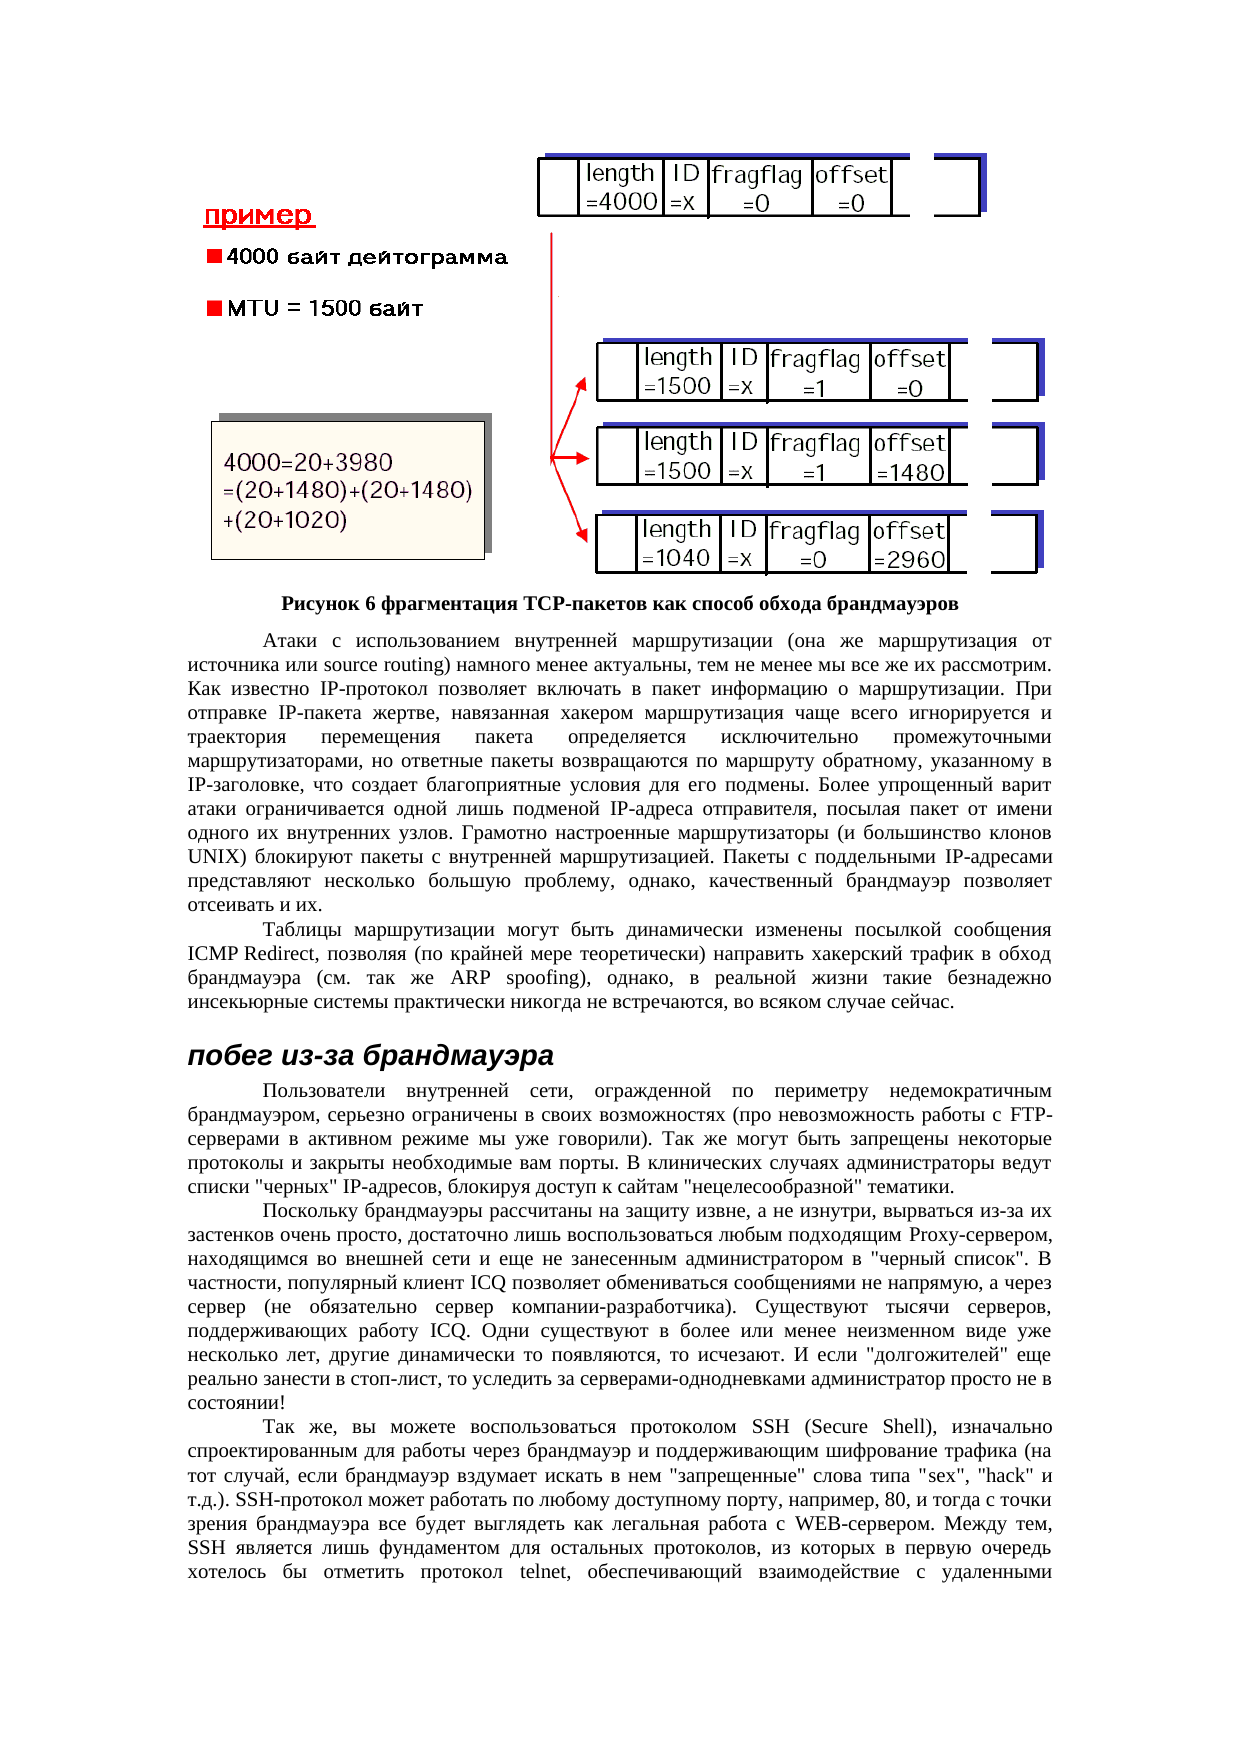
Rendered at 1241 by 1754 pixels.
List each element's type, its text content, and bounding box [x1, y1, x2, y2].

picture [187, 150, 1053, 579]
text Поскольку брандмауэры рассчитаны на защиту извне, а не изнутри, вырваться из-за их застенков очень просто, достаточно лишь воспользоваться любым подходящим Proxy-сервером, находящимся во внешней сети и еще не занесенным администратором в "черный список". В частности, популярный клиент ICQ позволяет обмениваться сообщениями не напрямую, а через сервер (не обязательно сервер компании-разработчика). Существуют тысячи серверов, поддерживающих работу ICQ. Одни существуют в более или менее неизменном виде уже несколько лет, другие динамически то появляются, то исчезают. И если "долгожителей" еще реально занести в стоп-лист, то уследить за серверами-однодневками администратор просто не в состоянии! [187, 1198, 1053, 1414]
text Атаки с использованием внутренней маршрутизации (она же маршрутизация от источника или source routing) намного менее актуальны, тем не менее мы все же их рассмотрим. Как известно IP-протокол позволяет включать в пакет информацию о маршрутизации. При отправке IP-пакета жертве, навязанная хакером маршрутизация чаще всего игнорируется и траектория перемещения пакета определяется исключительно промежуточными маршрутизаторами, но ответные пакеты возвращаются по маршруту обратному, указанному в IP-заголовке, что создает благоприятные условия для его подмены. Более упрощенный варит атаки ограничивается одной лишь подменой IP-адреса отправителя, посылая пакет от имени одного их внутренних узлов. Грамотно настроенные маршрутизаторы (и большинство клонов UNIX) блокируют пакеты с внутренней маршрутизацией. Пакеты с поддельными IP-адресами представляют несколько большую проблему, однако, качественный брандмауэр позволяет отсеивать и их. [187, 628, 1053, 916]
text Так же, вы можете воспользоваться протоколом SSH (Secure Shell), изначально спроектированным для работы через брандмауэр и поддерживающим шифрование трафика (на тот случай, если брандмауэр вздумает искать в нем "запрещенные" слова типа "sex", "hack" и т.д.). SSH-протокол может работать по любому доступному порту, например, 80, и тогда с точки зрения брандмауэра все будет выглядеть как легальная работа с WEB-сервером. Между тем, SSH является лишь фундаментом для остальных протоколов, из которых в первую очередь хотелось бы отметить протокол telnet, обеспечивающий взаимодействие с удаленными [187, 1414, 1053, 1583]
text Рисунок 6 фрагментация TCP-пакетов как способ обхода брандмауэров [187, 591, 1053, 615]
text Таблицы маршрутизации могут быть динамически изменены посылкой сообщения ICMP Redirect, позволяя (по крайней мере теоретически) направить хакерский трафик в обход брандмауэра (см. так же ARP spoofing), однако, в реальной жизни такие безнадежно инсекьюрные системы практически никогда не встречаются, во всяком случае сейчас. [187, 916, 1053, 1013]
text Пользователи внутренней сети, огражденной по периметру недемократичным брандмауэром, серьезно ограничены в своих возможностях (про невозможность работы с FTP-серверами в активном режиме мы уже говорили). Так же могут быть запрещены некоторые протоколы и закрыты необходимые вам порты. В клинических случаях администраторы ведут списки "черных" IP-адресов, блокируя доступ к сайтам "нецелесообразной" тематики. [187, 1077, 1053, 1198]
subtitle побег из-за брандмауэра [187, 1038, 1053, 1071]
